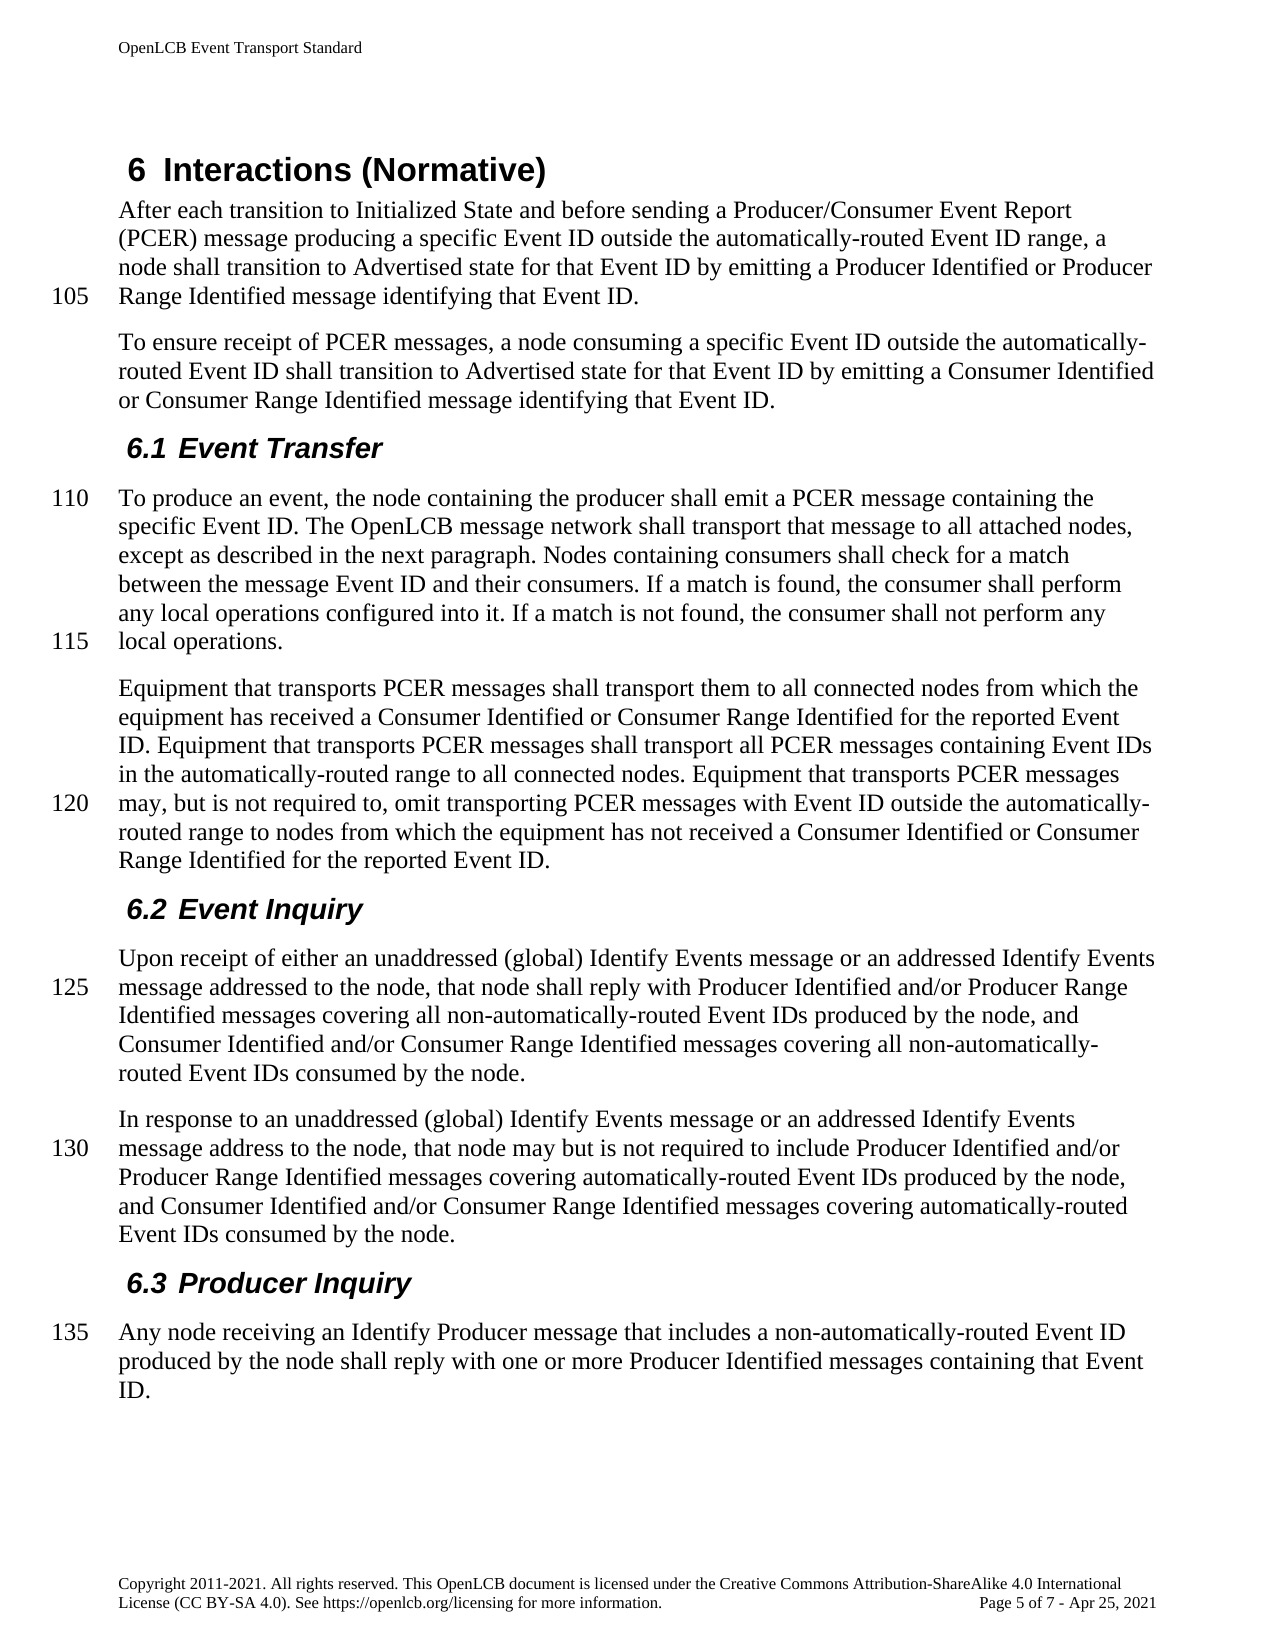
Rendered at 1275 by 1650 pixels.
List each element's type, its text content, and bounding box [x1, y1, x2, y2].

text Any node receiving an Identify Producer message that includes a non-automatically-routed Event ID produced by the node shall reply with one or more Producer Identified messages containing that Event ID. [118, 1317, 1157, 1403]
text To produce an event, the node containing the producer shall emit a PCER message containing the specific Event ID. The OpenLCB message network shall transport that message to all attached nodes, except as described in the next paragraph. Nodes containing consumers shall check for a match between the message Event ID and their consumers. If a match is found, the consumer shall perform any local operations configured into it. If a match is not found, the consumer shall not perform any local operations. [118, 483, 1157, 655]
text Equipment that transports PCER messages shall transport them to all connected nodes from which the equipment has received a Consumer Identified or Consumer Range Identified for the reported Event ID. Equipment that transports PCER messages shall transport all PCER messages containing Event IDs in the automatically-routed range to all connected nodes. Equipment that transports PCER messages may, but is not required to, omit transporting PCER messages with Event ID outside the automatically-routed range to nodes from which the equipment has not received a Consumer Identified or Consumer Range Identified for the reported Event ID. [118, 673, 1157, 874]
text In response to an unaddressed (global) Identify Events message or an addressed Identify Events message address to the node, that node may but is not required to include Producer Identified and/or Producer Range Identified messages covering automatically-routed Event IDs produced by the node, and Consumer Identified and/or Consumer Range Identified messages covering automatically-routed Event IDs consumed by the node. [118, 1104, 1157, 1248]
subtitle Producer Inquiry [118, 1266, 1157, 1299]
text To ensure receipt of PCER messages, a node consuming a specific Event ID outside the automatically-routed Event ID shall transition to Advertised state for that Event ID by emitting a Consumer Identified or Consumer Range Identified message identifying that Event ID. [118, 327, 1157, 414]
subtitle Event Inquiry [118, 892, 1157, 925]
subtitle Interactions (Normative) [118, 150, 1157, 188]
text Upon receipt of either an unaddressed (global) Identify Events message or an addressed Identify Events message addressed to the node, that node shall reply with Producer Identified and/or Producer Range Identified messages covering all non-automatically-routed Event IDs produced by the node, and Consumer Identified and/or Consumer Range Identified messages covering all non-automatically-routed Event IDs consumed by the node. [118, 943, 1157, 1087]
text After each transition to Initialized State and before sending a Producer/Consumer Event Report (PCER) message producing a specific Event ID outside the automatically-routed Event ID range, a node shall transition to Advertised state for that Event ID by emitting a Producer Identified or Producer Range Identified message identifying that Event ID. [118, 195, 1157, 310]
subtitle Event Transfer [118, 431, 1157, 465]
